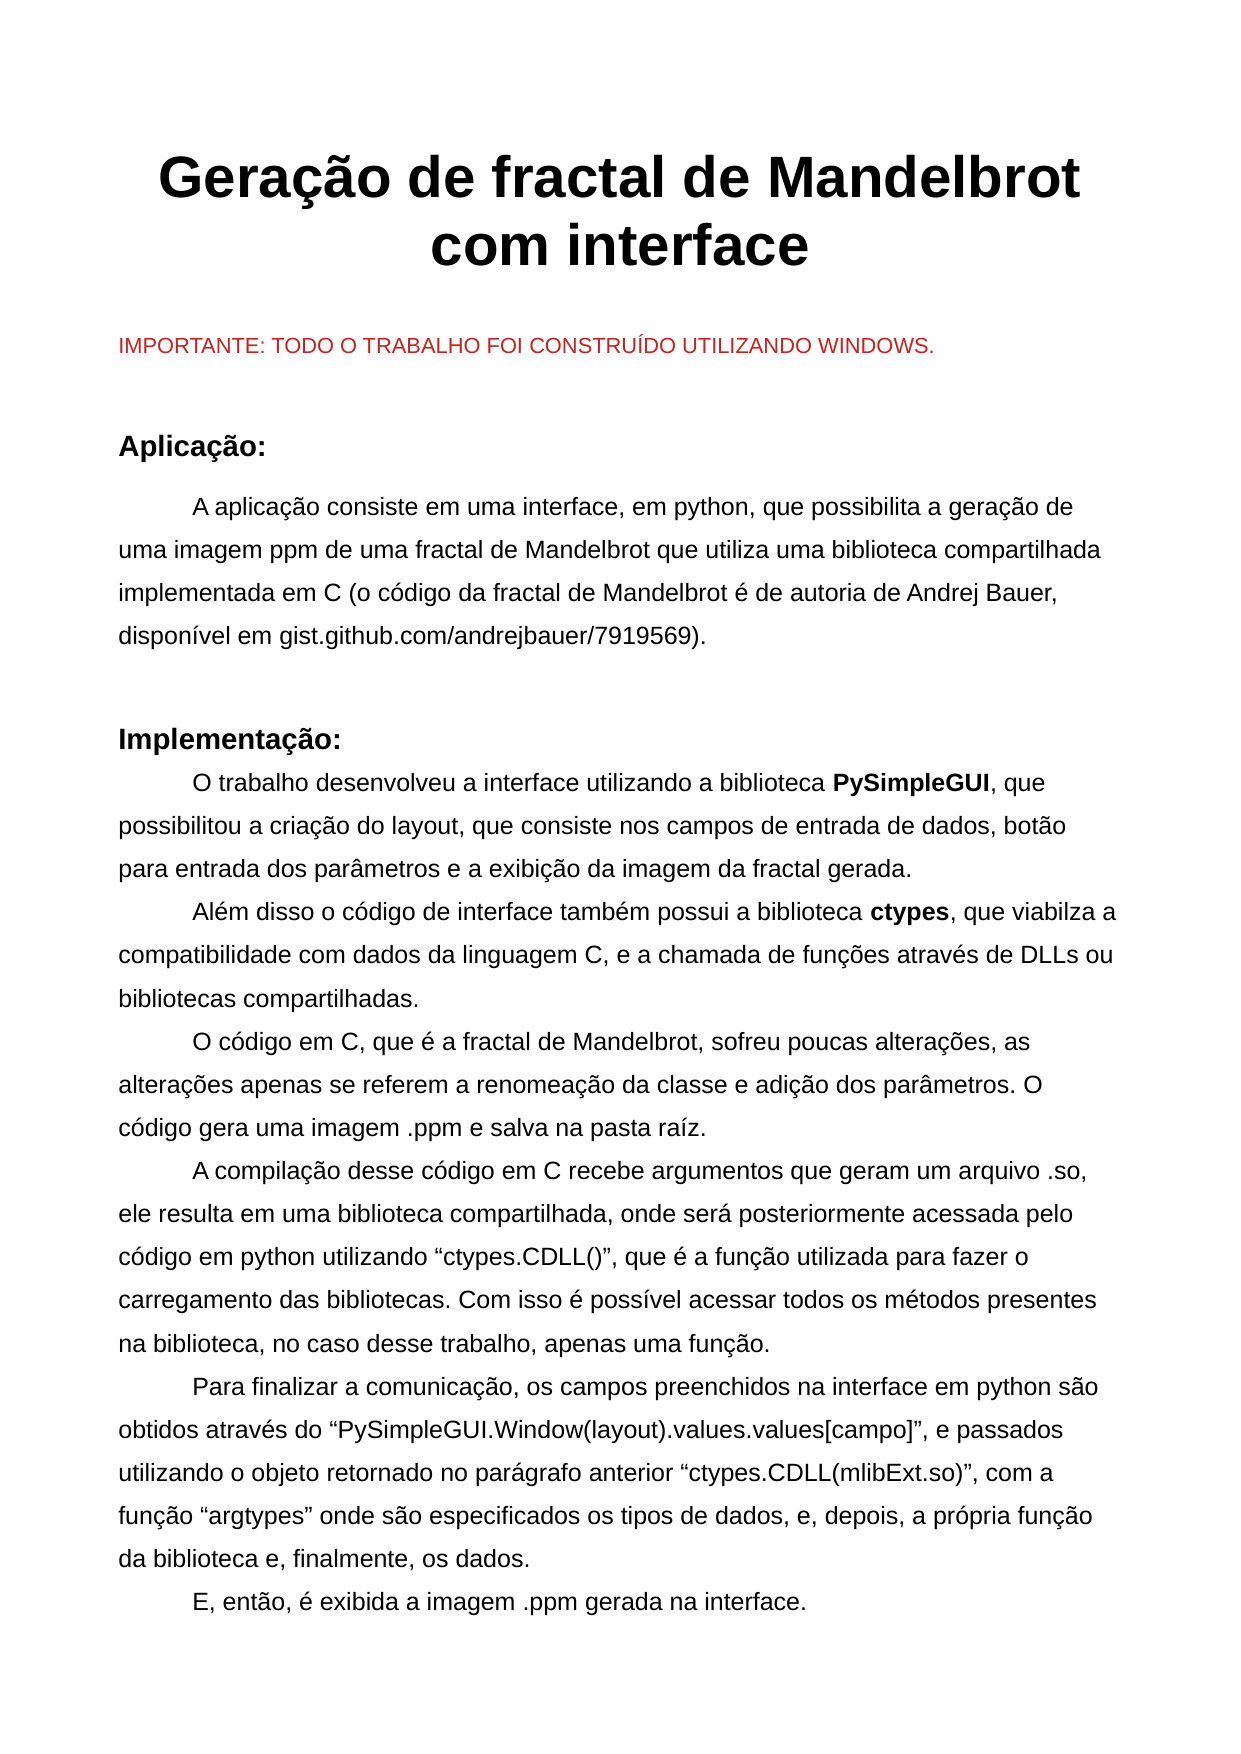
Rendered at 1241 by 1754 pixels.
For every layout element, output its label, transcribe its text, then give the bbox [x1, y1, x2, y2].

text A aplicação consiste em uma interface, em python, que possibilita a geração de uma imagem ppm de uma fractal de Mandelbrot que utiliza uma biblioteca compartilhada implementada em C (o código da fractal de Mandelbrot é de autoria de Andrej Bauer, disponível em gist.github.com/andrejbauer/7919569). [118, 492, 1122, 650]
text E, então, é exibida a imagem .ppm gerada na interface. [118, 1587, 1122, 1616]
subtitle Aplicação: [118, 428, 1122, 462]
text Para finalizar a comunicação, os campos preenchidos na interface em python são obtidos através do “PySimpleGUI.Window(layout).values.values[campo]”, e passados utilizando o objeto retornado no parágrafo anterior “ctypes.CDLL(mlibExt.so)”, com a função “argtypes” onde são especificados os tipos de dados, e, depois, a própria função da biblioteca e, finalmente, os dados. [118, 1372, 1122, 1573]
text O trabalho desenvolveu a interface utilizando a biblioteca PySimpleGUI, que possibilitou a criação do layout, que consiste nos campos de entrada de dados, botão para entrada dos parâmetros e a exibição da imagem da fractal gerada. [118, 768, 1122, 883]
text A compilação desse código em C recebe argumentos que geram um arquivo .so, ele resulta em uma biblioteca compartilhada, onde será posteriormente acessada pelo código em python utilizando “ctypes.CDLL()”, que é a função utilizada para fazer o carregamento das bibliotecas. Com isso é possível acessar todos os métodos presentes na biblioteca, no caso desse trabalho, apenas uma função. [118, 1156, 1122, 1357]
text O código em C, que é a fractal de Mandelbrot, sofreu poucas alterações, as alterações apenas se referem a renomeação da classe e adição dos parâmetros. O código gera uma imagem .ppm e salva na pasta raíz. [118, 1027, 1122, 1142]
text IMPORTANTE: TODO O TRABALHO FOI CONSTRUÍDO UTILIZANDO WINDOWS. [118, 333, 1122, 358]
subtitle Implementação: [118, 722, 1122, 756]
title Geração de fractal de Mandelbrot com interface [118, 143, 1122, 277]
text Além disso o código de interface também possui a biblioteca ctypes, que viabilza a compatibilidade com dados da linguagem C, e a chamada de funções através de DLLs ou bibliotecas compartilhadas. [118, 897, 1122, 1012]
